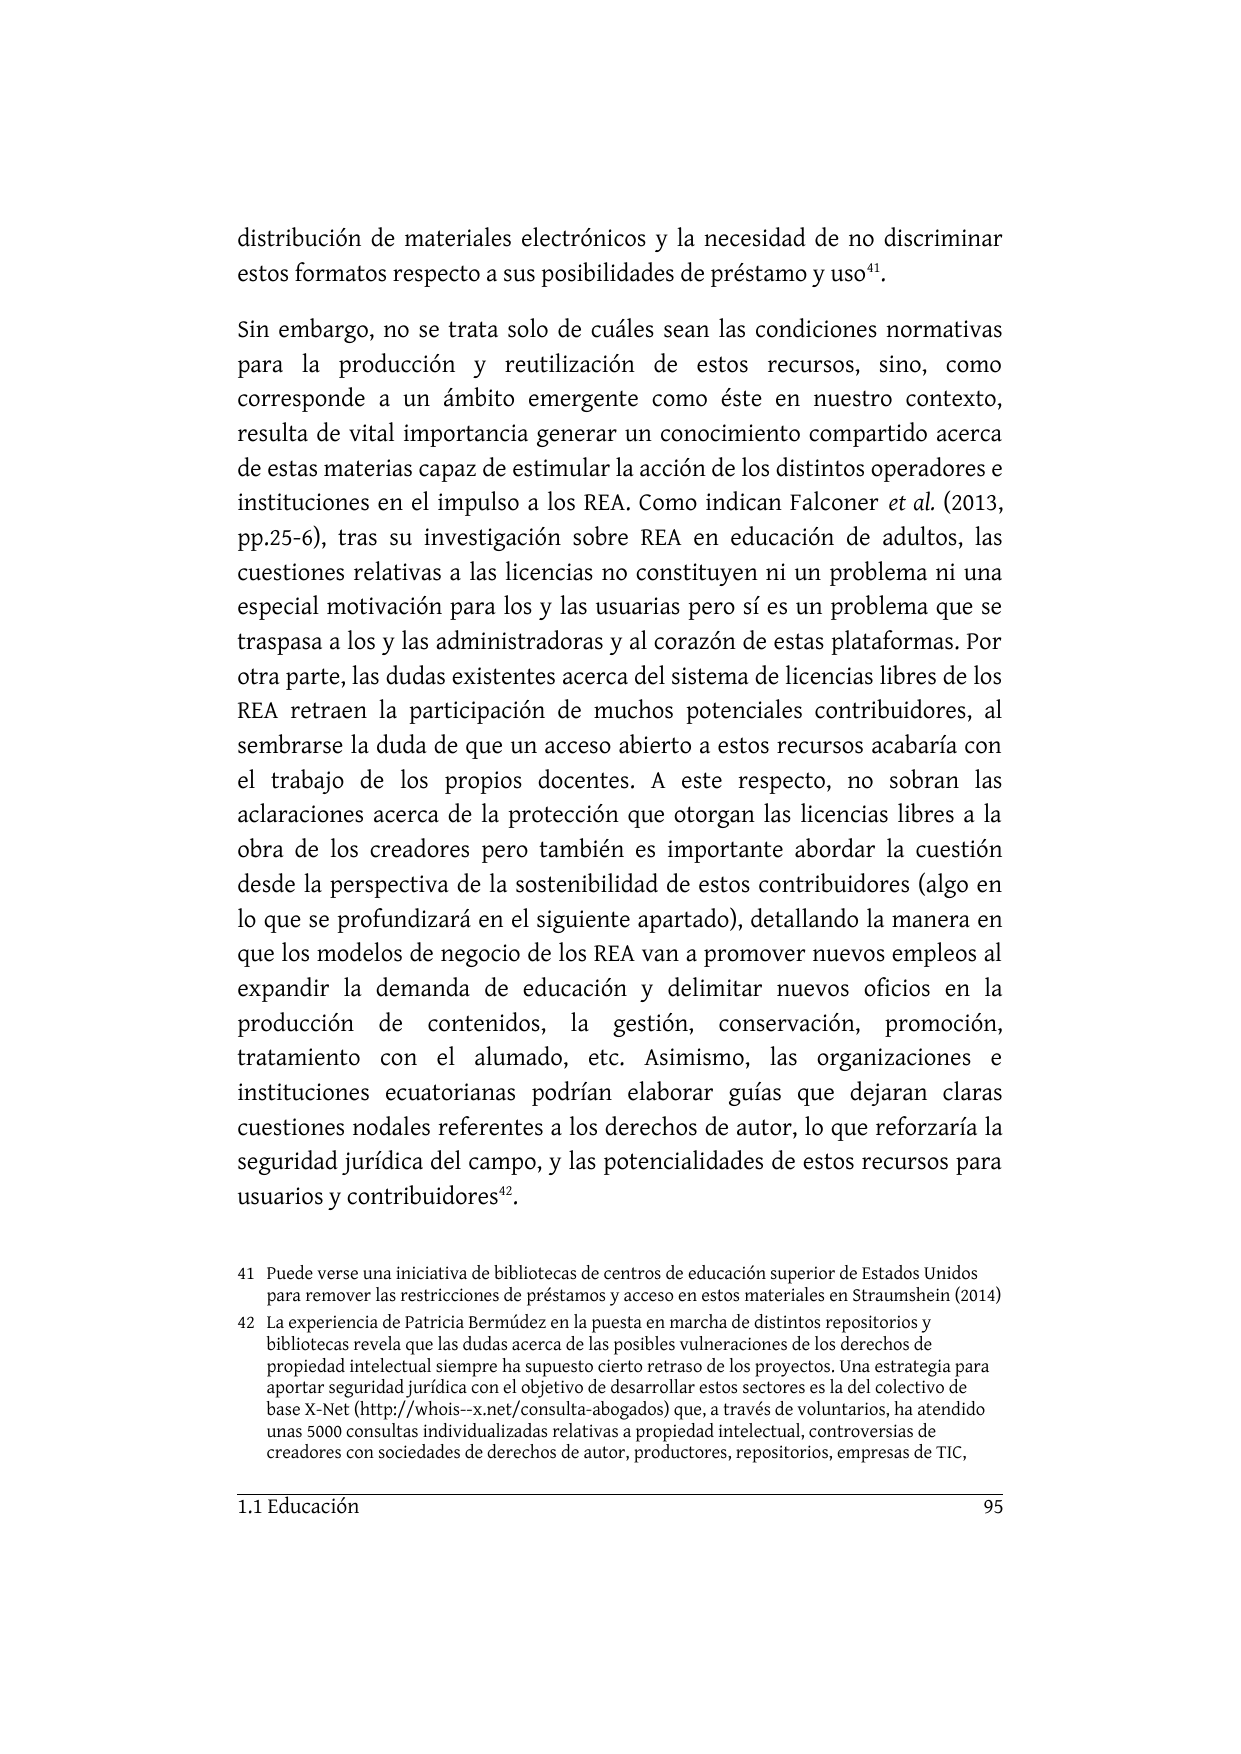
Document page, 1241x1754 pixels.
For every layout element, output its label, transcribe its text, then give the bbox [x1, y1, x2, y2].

text Puede verse una iniciativa de bibliotecas de centros de educación superior de Estados Unidos para remover las restricciones de préstamos y acceso en estos materiales en Straumshein (2014) [237, 1263, 1003, 1306]
text distribución de materiales electrónicos y la necesidad de no discriminar estos formatos respecto a sus posibilidades de préstamo y uso. [237, 225, 1003, 289]
text Sin embargo, no se trata solo de cuáles sean las condiciones normativas para la producción y reutilización de estos recursos, sino, como corresponde a un ámbito emergente como éste en nuestro contexto, resulta de vital importancia generar un conocimiento compartido acerca de estas materias capaz de estimular la acción de los distintos operadores e instituciones en el impulso a los REA. Como indican Falconer et al. (2013, pp.25-6), tras su investigación sobre REA en educación de adultos, las cuestiones relativas a las licencias no constituyen ni un problema ni una especial motivación para los y las usuarias pero sí es un problema que se traspasa a los y las administradoras y al corazón de estas plataformas. Por otra parte, las dudas existentes acerca del sistema de licencias libres de los REA retraen la participación de muchos potenciales contribuidores, al sembrarse la duda de que un acceso abierto a estos recursos acabaría con el trabajo de los propios docentes. A este respecto, no sobran las aclaraciones acerca de la protección que otorgan las licencias libres a la obra de los creadores pero también es importante abordar la cuestión desde la perspectiva de la sostenibilidad de estos contribuidores (algo en lo que se profundizará en el siguiente apartado), detallando la manera en que los modelos de negocio de los REA van a promover nuevos empleos al expandir la demanda de educación y delimitar nuevos oficios en la producción de contenidos, la gestión, conservación, promoción, tratamiento con el alumado, etc. Asimismo, las organizaciones e instituciones ecuatorianas podrían elaborar guías que dejaran claras cuestiones nodales referentes a los derechos de autor, lo que reforzaría la seguridad jurídica del campo, y las potencialidades de estos recursos para usuarios y contribuidores. [237, 315, 1003, 1212]
text La experiencia de Patricia Bermúdez en la puesta en marcha de distintos repositorios y bibliotecas revela que las dudas acerca de las posibles vulneraciones de los derechos de propiedad intelectual siempre ha supuesto cierto retraso de los proyectos. Una estrategia para aportar seguridad jurídica con el objetivo de desarrollar estos sectores es la del colectivo de base X-Net (http://whois--x.net/consulta-abogados) que, a través de voluntarios, ha atendido unas 5000 consultas individualizadas relativas a propiedad intelectual, controversias de creadores con sociedades de derechos de autor, productores, repositorios, empresas de TIC, [237, 1312, 1003, 1464]
